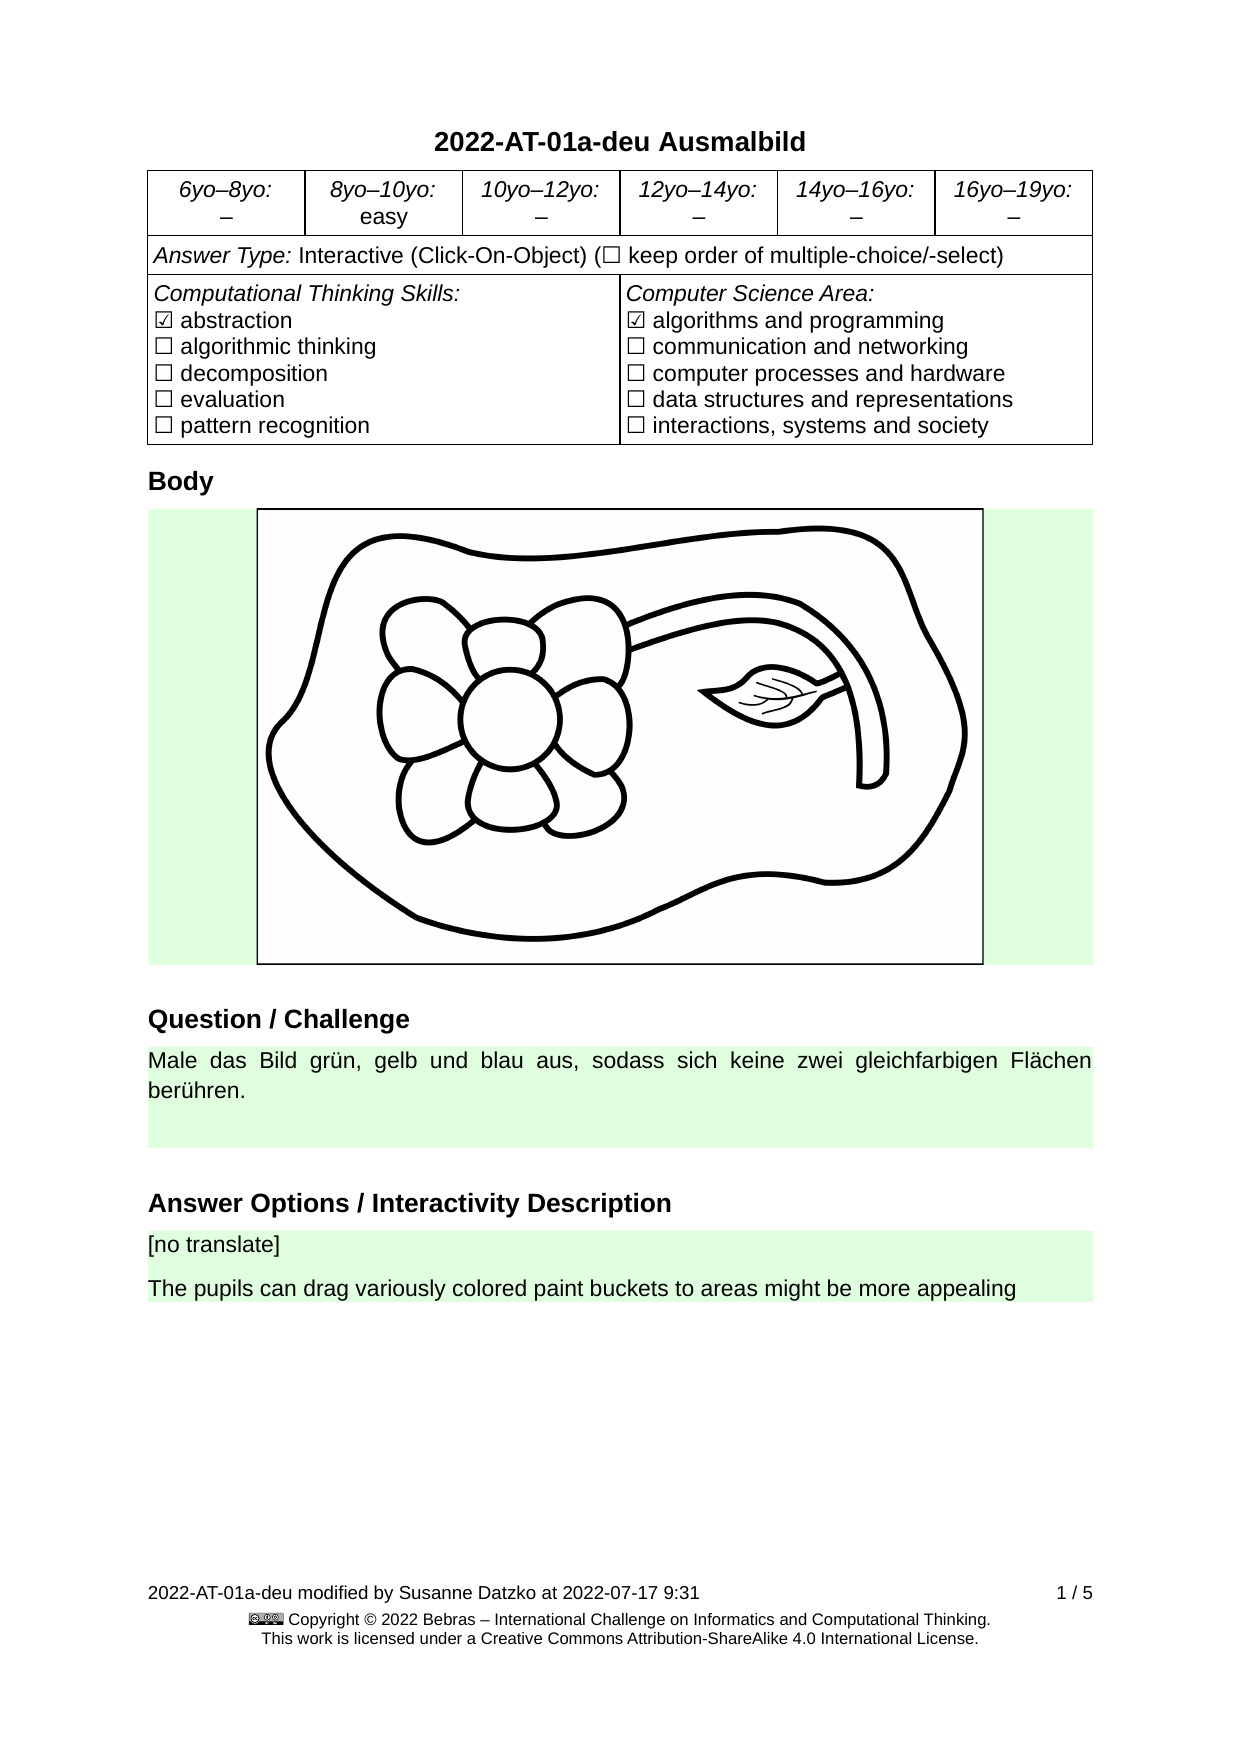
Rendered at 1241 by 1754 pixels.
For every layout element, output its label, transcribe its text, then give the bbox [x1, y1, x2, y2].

text [no translate] [148, 1231, 1093, 1257]
subtitle 2022-AT-01a-deu Ausmalbild [148, 125, 1093, 157]
table_header 16yo–19yo: – [936, 171, 1092, 235]
table_cell Computer Science Area: ☑ algorithms and programming ☐ communication and networking ☐ computer processes and hardware ☐ data structures and representations ☐ interactions, systems and society [621, 275, 1092, 444]
subtitle Answer Options / Interactivity Description [148, 1188, 1093, 1218]
table_cell Answer Type: Interactive (Click-On-Object) (☐ keep order of multiple-choice/-select) [148, 236, 1092, 274]
table_cell Computational Thinking Skills: ☑ abstraction ☐ algorithmic thinking ☐ decomposition ☐ evaluation ☐ pattern recognition [148, 275, 619, 444]
table_header 10yo–12yo: – [463, 171, 619, 235]
table_header 14yo–16yo: – [778, 171, 934, 235]
subtitle Question / Challenge [148, 1004, 1093, 1034]
text Male das Bild grün, gelb und blau aus, sodass sich keine zwei gleichfarbigen Flächen berühren. [148, 1047, 1093, 1104]
picture [256, 508, 984, 965]
text The pupils can drag variously colored paint buckets to areas might be more appealing [148, 1275, 1093, 1302]
table_header 8yo–10yo: easy [306, 171, 462, 235]
table_header 6yo–8yo: – [148, 171, 304, 235]
subtitle Body [148, 466, 1093, 496]
table_header 12yo–14yo: – [621, 171, 777, 235]
